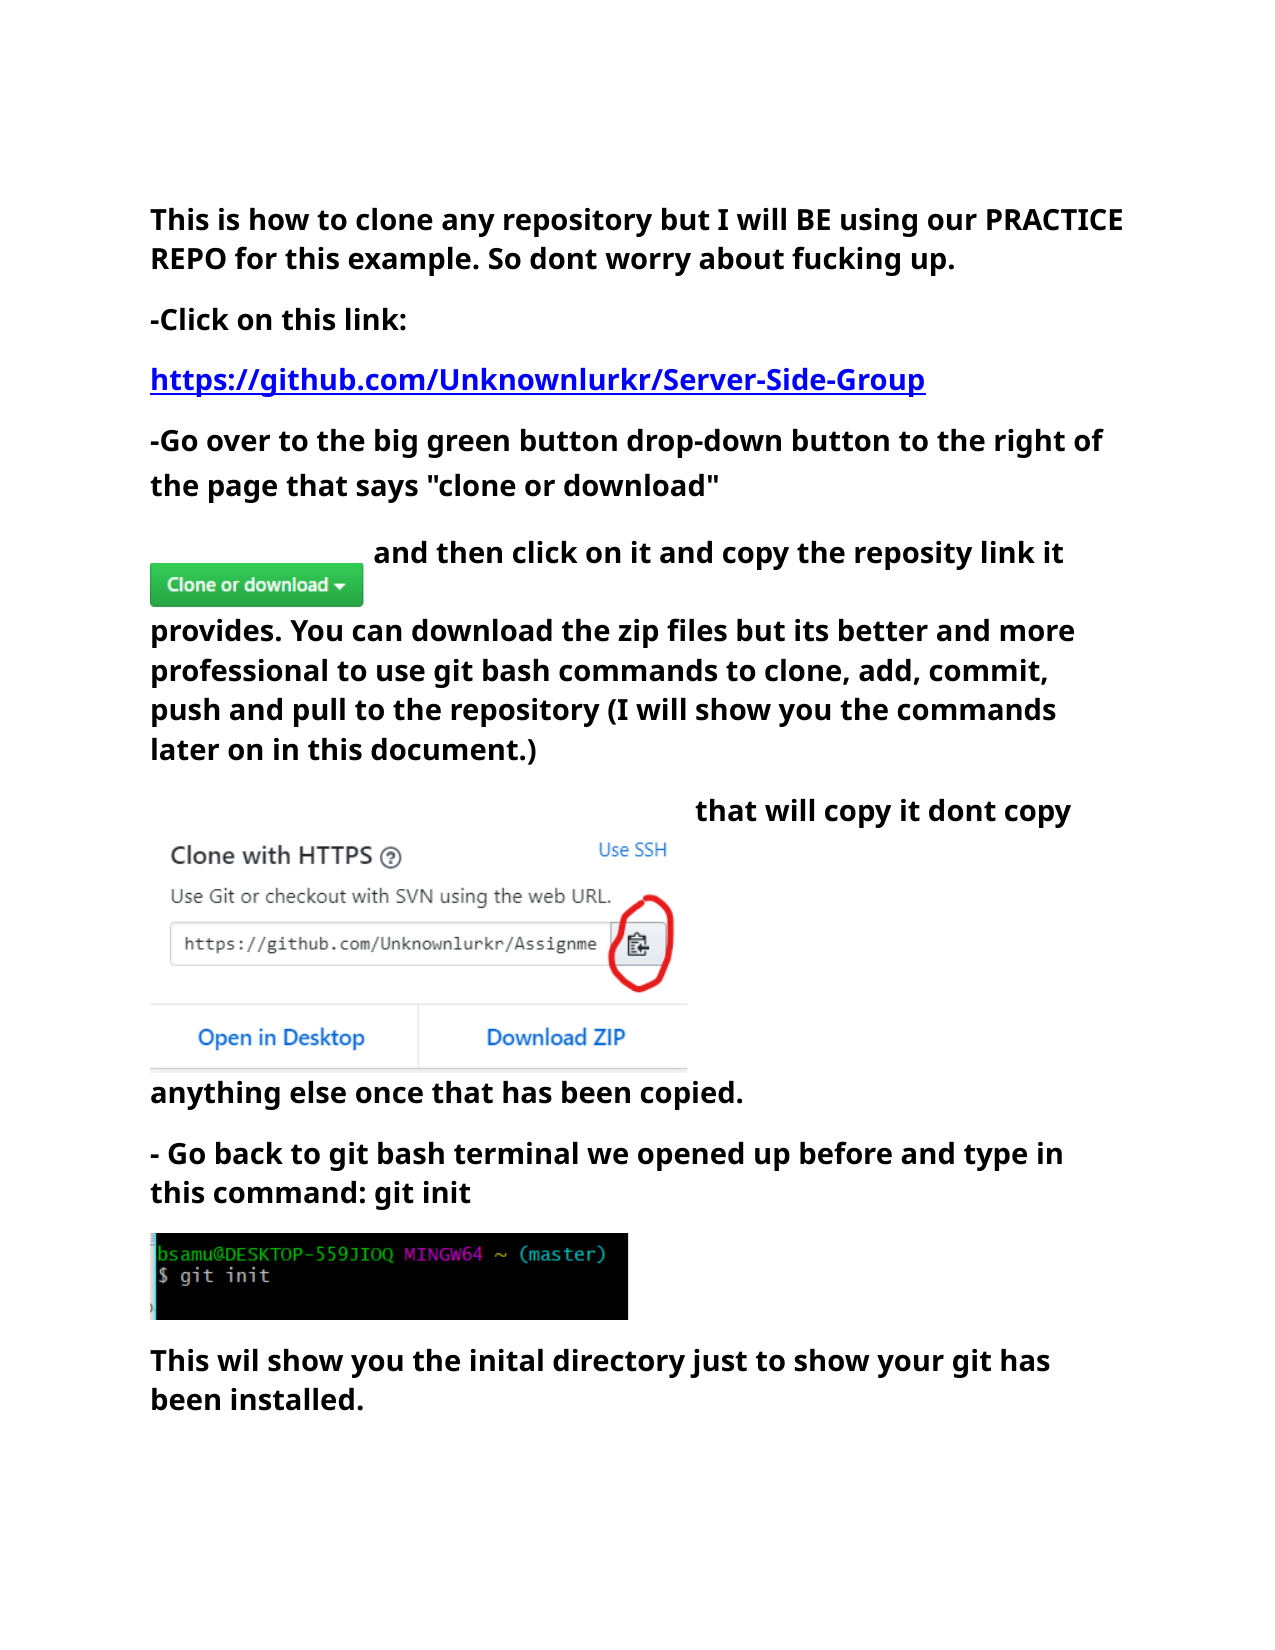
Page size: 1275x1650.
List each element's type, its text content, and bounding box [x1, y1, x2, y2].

text that will copy it dont copy anything else once that has been copied. [150, 790, 1125, 1112]
text and then click on it and copy the reposity link it provides. You can download the zip files but its better and more professional to use git bash commands to clone, add, commit, push and pull to the repository (I will show you the commands later on in this document.) [150, 532, 1125, 769]
text -Click on this link: [150, 299, 1125, 339]
text This is how to clone any repository but I will BE using our PRACTICE REPO for this example. So dont worry about fucking up. [150, 199, 1125, 278]
text - Go back to git bash terminal we opened up before and type in this command: git init [150, 1133, 1125, 1212]
text https://github.com/Unknownlurkr/Server-Side-Group [150, 359, 1125, 399]
text -Go over to the big green button drop-down button to the right of the page that says "clone or download" [150, 420, 1125, 505]
text This wil show you the inital directory just to show your git has been installed. [150, 1340, 1125, 1419]
